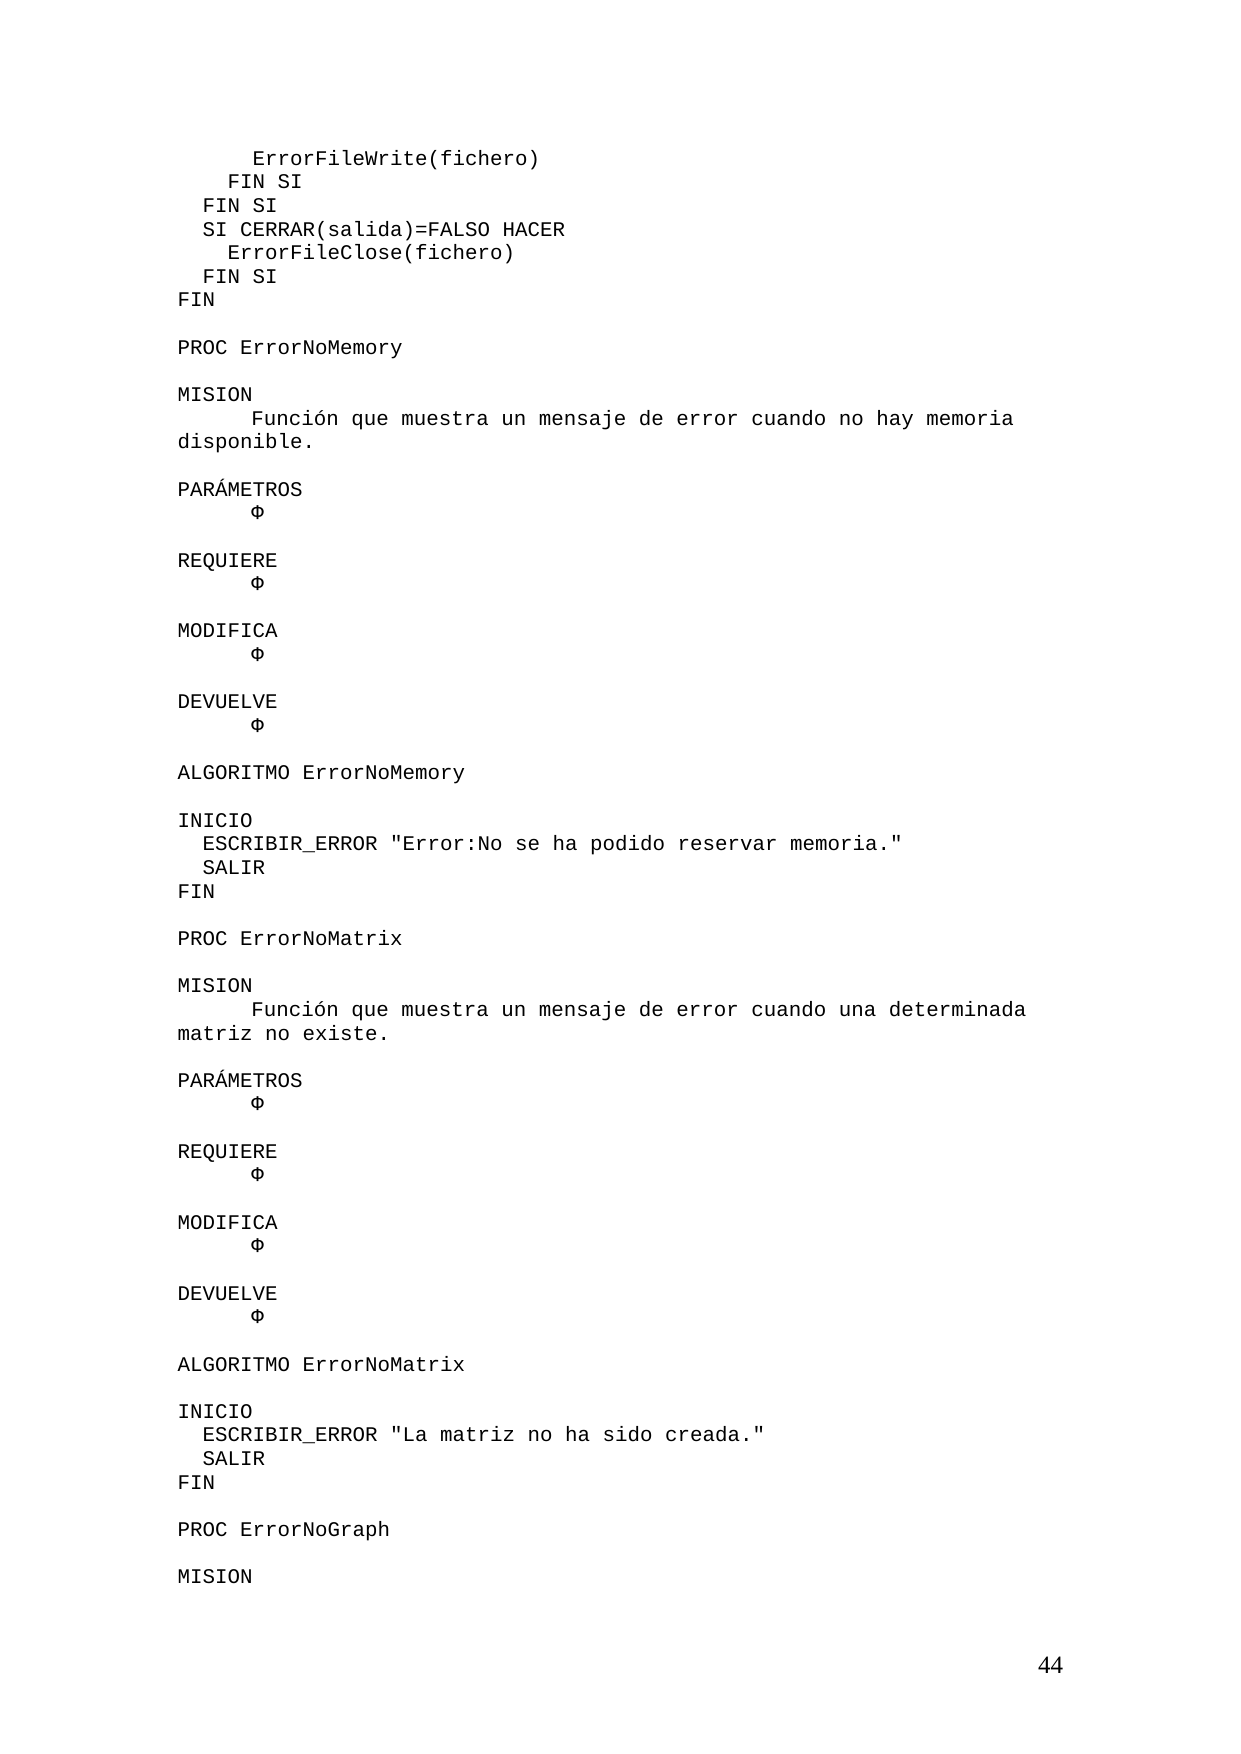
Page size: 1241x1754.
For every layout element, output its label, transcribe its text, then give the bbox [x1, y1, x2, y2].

text SI CERRAR(salida)=FALSO HACER [177, 218, 1063, 242]
text Φ [177, 1093, 1063, 1117]
text ALGORITMO ErrorNoMemory [177, 762, 1063, 786]
text ALGORITMO ErrorNoMatrix [177, 1353, 1063, 1377]
text Φ [177, 1306, 1063, 1330]
text MODIFICA [177, 1212, 1063, 1235]
text PARÁMETROS [177, 479, 1063, 502]
text Función que muestra un mensaje de error cuando no hay memoria disponible. [177, 408, 1063, 455]
text MODIFICA [177, 621, 1063, 644]
text DEVUELVE [177, 691, 1063, 715]
text PROC ErrorNoMatrix [177, 928, 1063, 952]
text Función que muestra un mensaje de error cuando una determinada matriz no existe. [177, 999, 1063, 1046]
text MISION [177, 975, 1063, 999]
text Φ [177, 715, 1063, 739]
text MISION [177, 1566, 1063, 1590]
text FIN [177, 881, 1063, 904]
text INICIO [177, 810, 1063, 833]
text MISION [177, 384, 1063, 408]
text SALIR [177, 1448, 1063, 1472]
text FIN [177, 289, 1063, 313]
text REQUIERE [177, 1141, 1063, 1164]
text FIN [177, 1472, 1063, 1495]
text Φ [177, 644, 1063, 668]
text DEVUELVE [177, 1283, 1063, 1306]
text Φ [177, 573, 1063, 597]
text ESCRIBIR_ERROR "La matriz no ha sido creada." [177, 1424, 1063, 1448]
text FIN SI [177, 195, 1063, 218]
text PROC ErrorNoMemory [177, 337, 1063, 360]
text Φ [177, 1164, 1063, 1188]
text Φ [177, 502, 1063, 526]
text SALIR [177, 857, 1063, 881]
text PARÁMETROS [177, 1070, 1063, 1093]
text PROC ErrorNoGraph [177, 1519, 1063, 1543]
text ErrorFileWrite(fichero) [177, 148, 1063, 171]
text Φ [177, 1235, 1063, 1259]
text INICIO [177, 1401, 1063, 1424]
text FIN SI [177, 171, 1063, 195]
text REQUIERE [177, 549, 1063, 573]
text ErrorFileClose(fichero) [177, 242, 1063, 266]
text FIN SI [177, 266, 1063, 289]
text ESCRIBIR_ERROR "Error:No se ha podido reservar memoria." [177, 833, 1063, 857]
